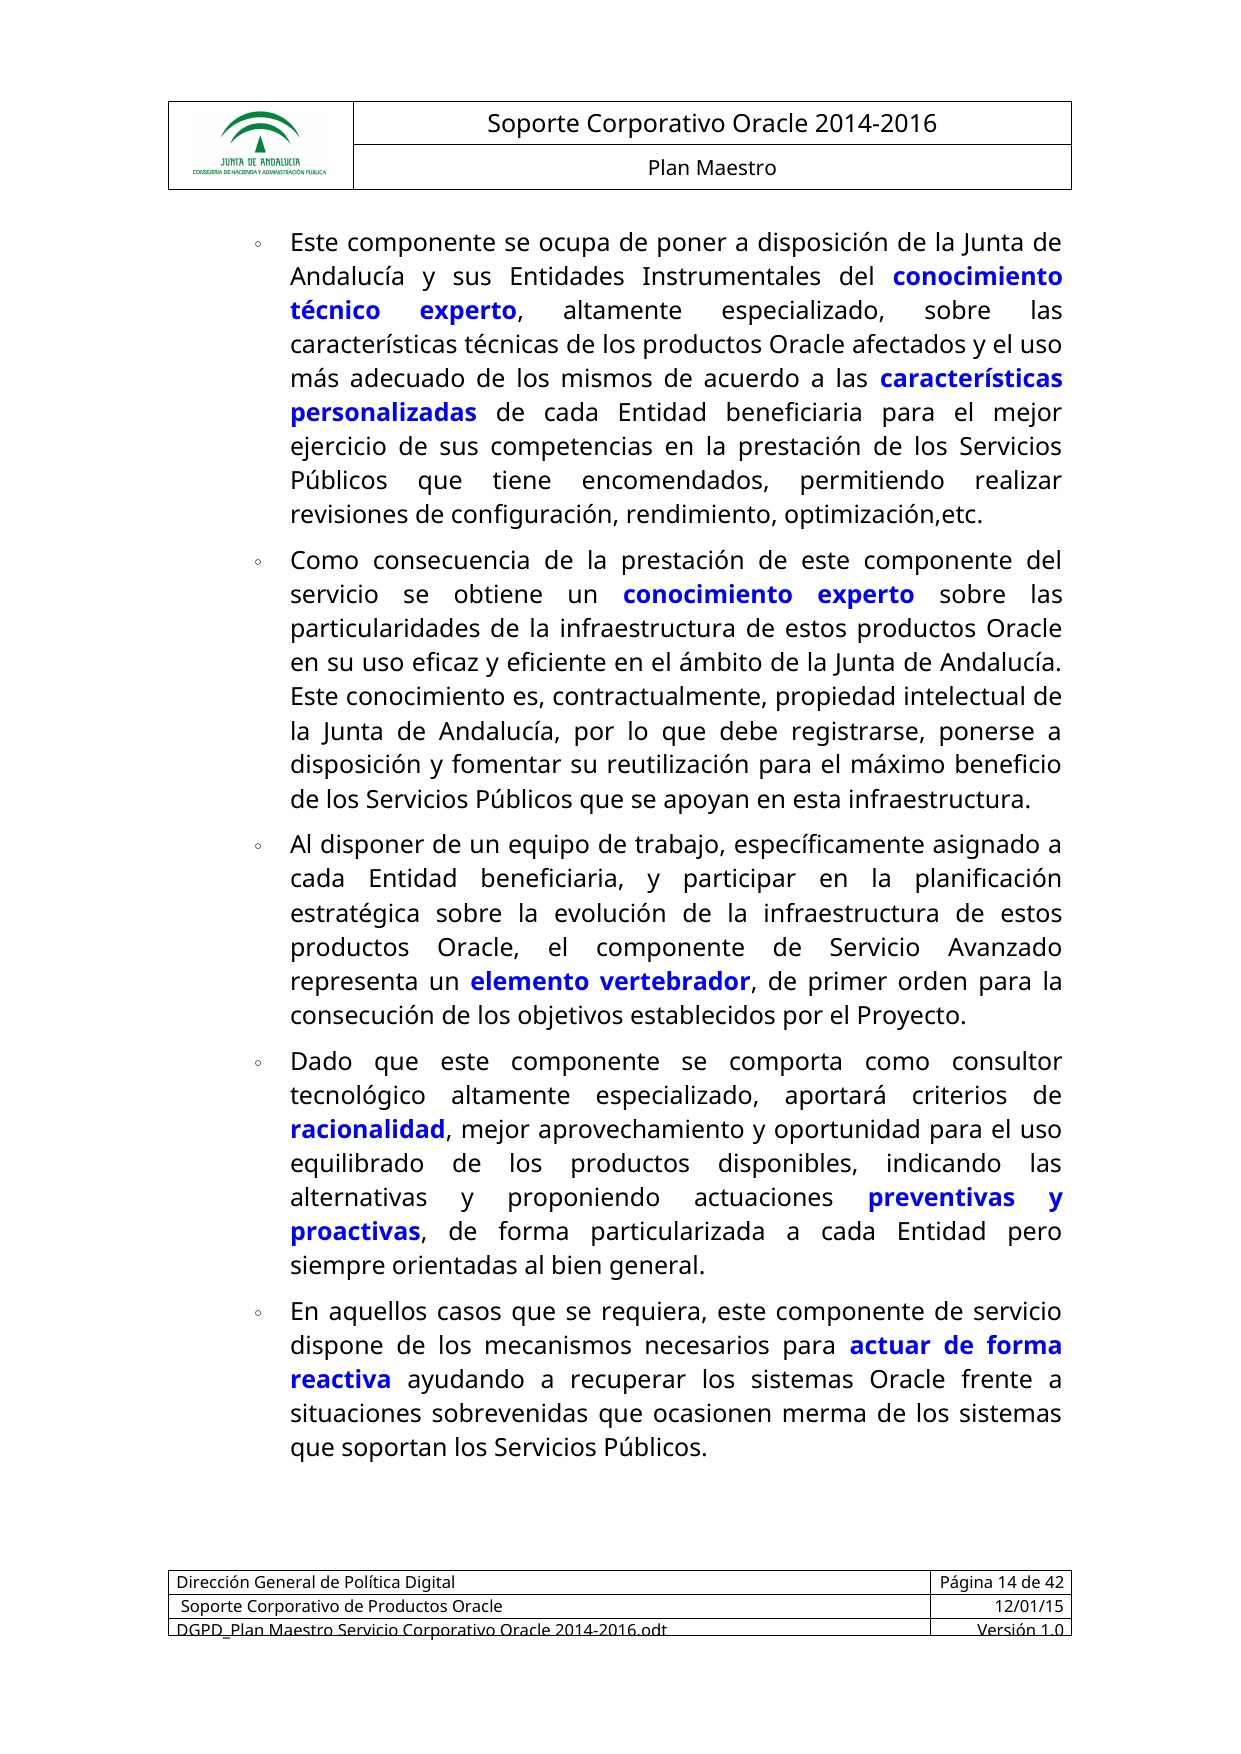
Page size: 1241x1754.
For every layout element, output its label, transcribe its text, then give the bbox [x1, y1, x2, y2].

list Este componente se ocupa de poner a disposición de la Junta de Andalucía y sus Entidades Instrumentales del conocimiento técnico experto, altamente especializado, sobre las características técnicas de los productos Oracle afectados y el uso más adecuado de los mismos de acuerdo a las características personalizadas de cada Entidad beneficiaria para el mejor ejercicio de sus competencias en la prestación de los Servicios Públicos que tiene encomendados, permitiendo realizar revisiones de configuración, rendimiento, optimización,etc. [252, 224, 1063, 531]
picture [192, 110, 327, 175]
list Dado que este componente se comporta como consultor tecnológico altamente especializado, aportará criterios de racionalidad, mejor aprovechamiento y oportunidad para el uso equilibrado de los productos disponibles, indicando las alternativas y proponiendo actuaciones preventivas y proactivas, de forma particularizada a cada Entidad pero siempre orientadas al bien general. [252, 1043, 1063, 1282]
list Como consecuencia de la prestación de este componente del servicio se obtiene un conocimiento experto sobre las particularidades de la infraestructura de estos productos Oracle en su uso eficaz y eficiente en el ámbito de la Junta de Andalucía. Este conocimiento es, contractualmente, propiedad intelectual de la Junta de Andalucía, por lo que debe registrarse, ponerse a disposición y fomentar su reutilización para el máximo beneficio de los Servicios Públicos que se apoyan en esta infraestructura. [252, 543, 1063, 815]
list Al disponer de un equipo de trabajo, específicamente asignado a cada Entidad beneficiaria, y participar en la planificación estratégica sobre la evolución de la infraestructura de estos productos Oracle, el componente de Servicio Avanzado representa un elemento vertebrador, de primer orden para la consecución de los objetivos establecidos por el Proyecto. [252, 827, 1063, 1031]
list En aquellos casos que se requiera, este componente de servicio dispone de los mecanismos necesarios para actuar de forma reactiva ayudando a recuperar los sistemas Oracle frente a situaciones sobrevenidas que ocasionen merma de los sistemas que soportan los Servicios Públicos. [252, 1293, 1063, 1464]
